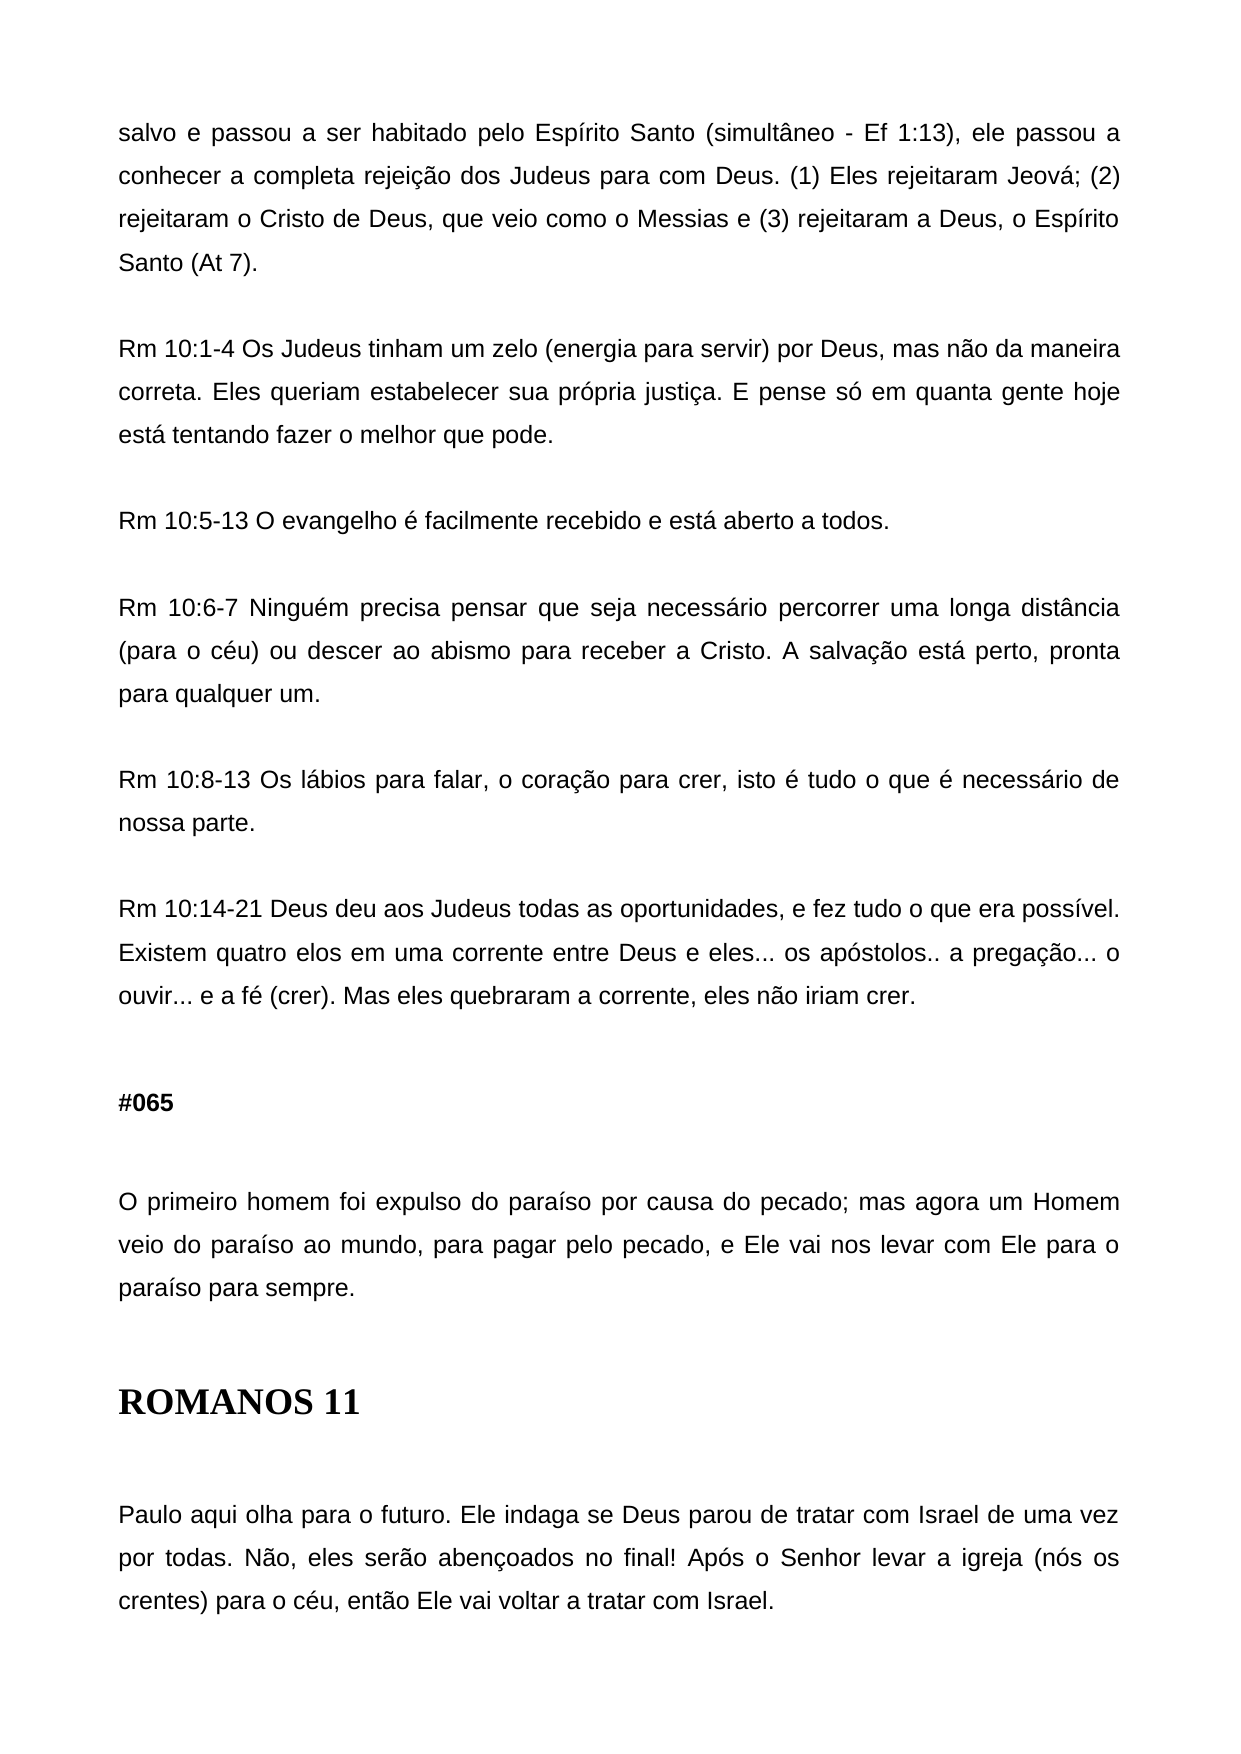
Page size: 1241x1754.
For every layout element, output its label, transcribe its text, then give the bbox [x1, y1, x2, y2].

subtitle #065 [118, 1088, 1122, 1116]
text Rm 10:1-4 Os Judeus tinham um zelo (energia para servir) por Deus, mas não da maneira correta. Eles queriam estabelecer sua própria justiça. E pense só em quanta gente hoje está tentando fazer o melhor que pode. [118, 334, 1122, 449]
text Rm 10:14-21 Deus deu aos Judeus todas as oportunidades, e fez tudo o que era possível. Existem quatro elos em uma corrente entre Deus e eles... os apóstolos.. a pregação... o ouvir... e a fé (crer). Mas eles quebraram a corrente, eles não iriam crer. [118, 894, 1122, 1009]
subtitle ROMANOS 11 [118, 1380, 1122, 1423]
text Rm 10:6-7 Ninguém precisa pensar que seja necessário percorrer uma longa distância (para o céu) ou descer ao abismo para receber a Cristo. A salvação está perto, pronta para qualquer um. [118, 592, 1122, 707]
text O primeiro homem foi expulso do paraíso por causa do pecado; mas agora um Homem veio do paraíso ao mundo, para pagar pelo pecado, e Ele vai nos levar com Ele para o paraíso para sempre. [118, 1186, 1122, 1301]
text Rm 10:5-13 O evangelho é facilmente recebido e está aberto a todos. [118, 506, 1122, 535]
text salvo e passou a ser habitado pelo Espírito Santo (simultâneo - Ef 1:13), ele passou a conhecer a completa rejeição dos Judeus para com Deus. (1) Eles rejeitaram Jeová; (2) rejeitaram o Cristo de Deus, que veio como o Messias e (3) rejeitaram a Deus, o Espírito Santo (At 7). [118, 118, 1122, 276]
text Rm 10:8-13 Os lábios para falar, o coração para crer, isto é tudo o que é necessário de nossa parte. [118, 765, 1122, 837]
text Paulo aqui olha para o futuro. Ele indaga se Deus parou de tratar com Israel de uma vez por todas. Não, eles serão abençoados no final! Após o Senhor levar a igreja (nós os crentes) para o céu, então Ele vai voltar a tratar com Israel. [118, 1500, 1122, 1615]
